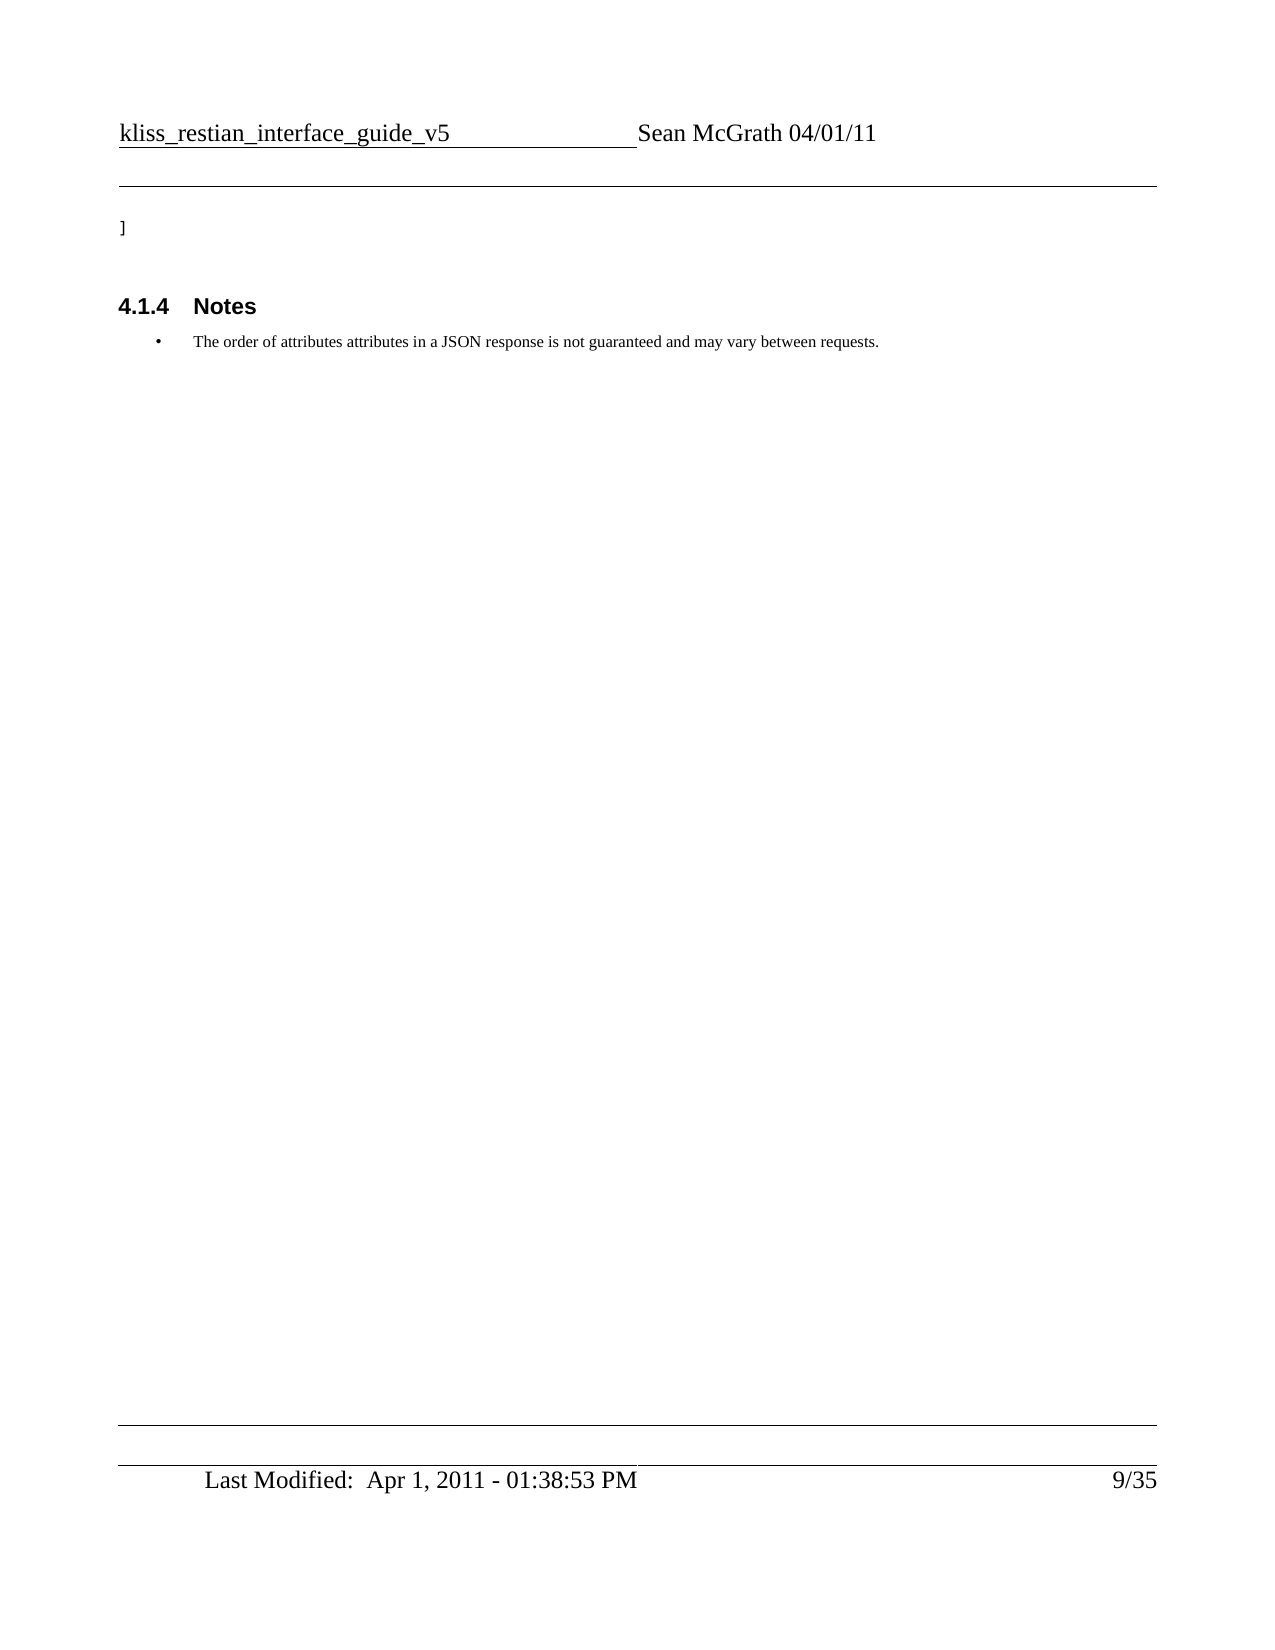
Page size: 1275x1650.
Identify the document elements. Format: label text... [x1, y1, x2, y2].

list The order of attributes attributes in a JSON response is not guaranteed and may vary between requests. [156, 332, 1157, 351]
subtitle Notes [118, 293, 1157, 320]
text ] [118, 216, 1157, 239]
